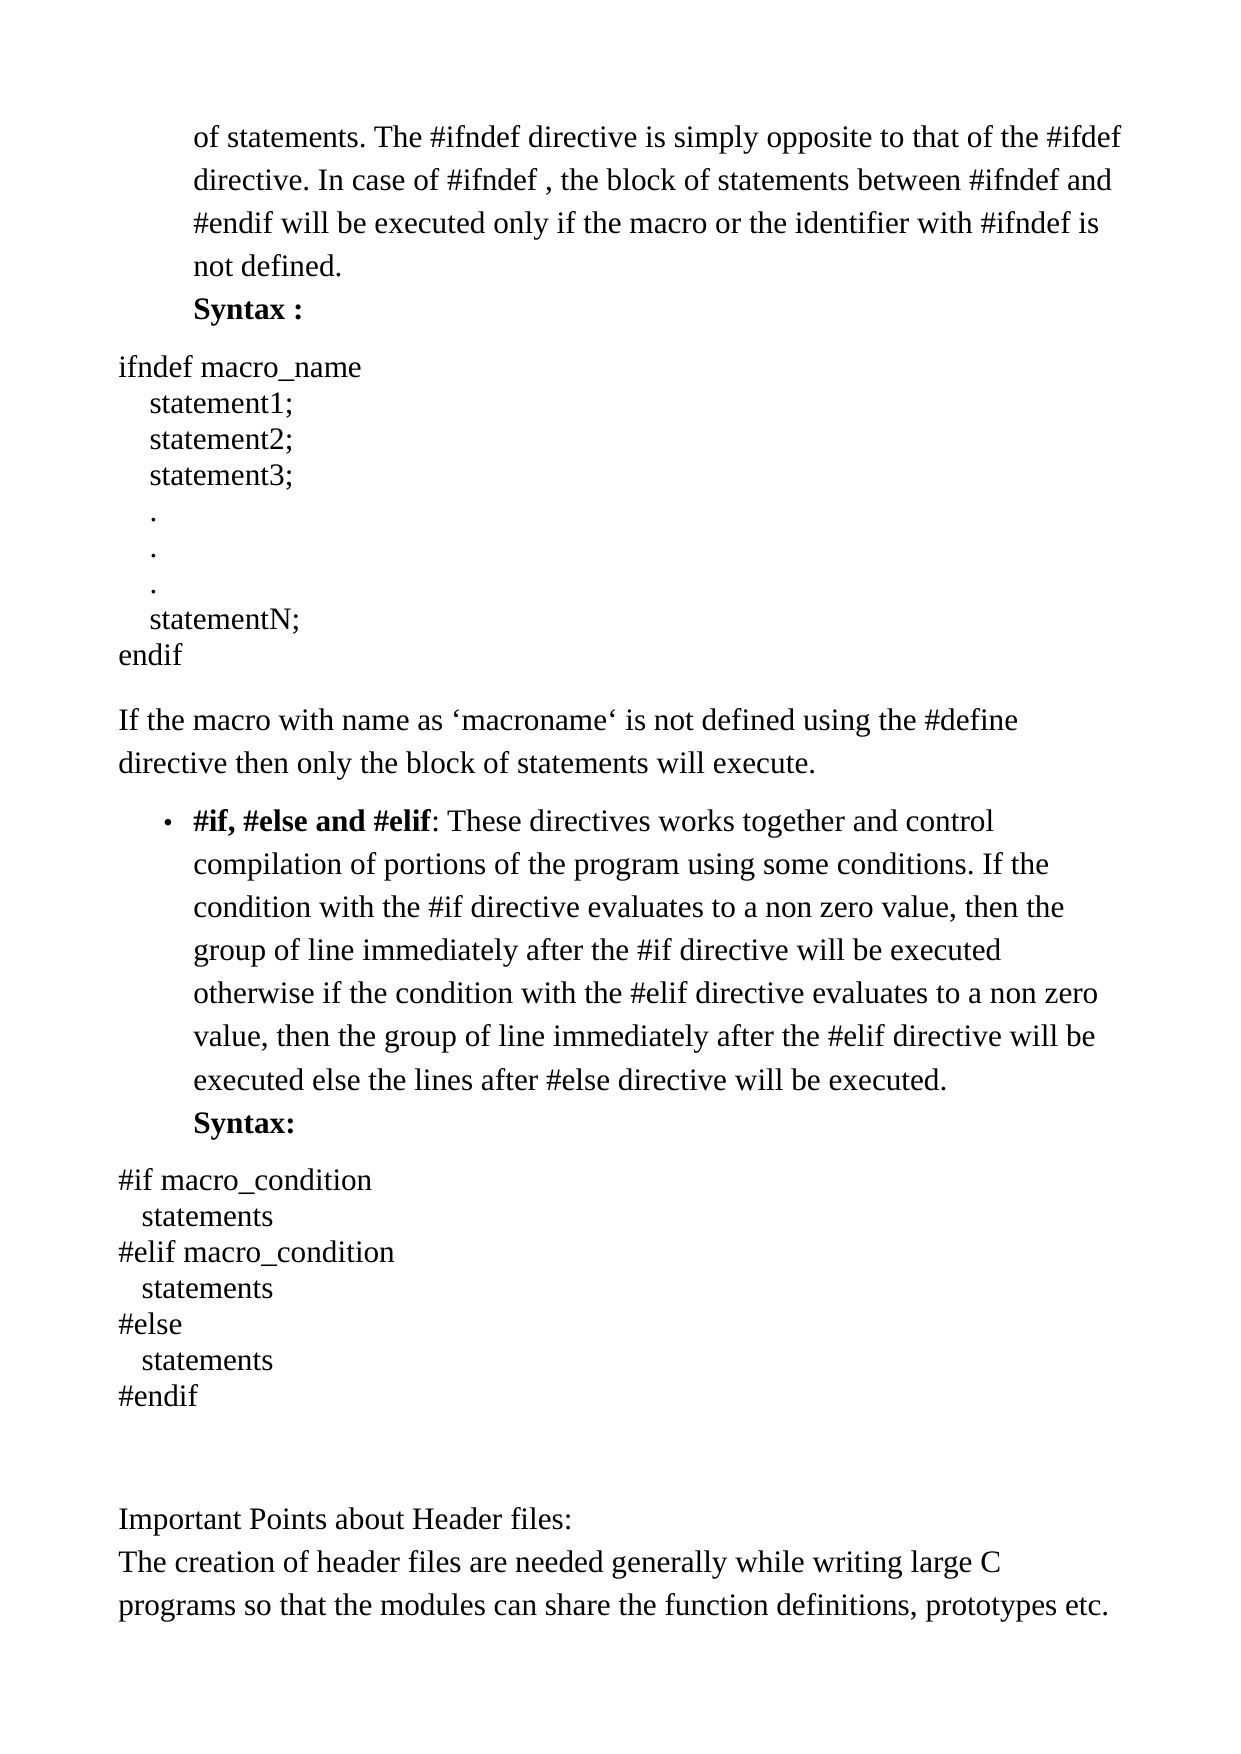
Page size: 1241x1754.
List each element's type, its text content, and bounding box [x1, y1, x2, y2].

text statements [118, 1198, 1122, 1233]
text #if macro_condition [118, 1162, 1122, 1198]
text statement3; [118, 456, 1122, 492]
list of statements. The #ifndef directive is simply opposite to that of the #ifdef directive. In case of #ifndef , the block of statements between #ifndef and #endif will be executed only if the macro or the identifier with #ifndef is not defined. Syntax : [164, 118, 1122, 327]
text statementN; [118, 600, 1122, 636]
text statement2; [118, 420, 1122, 456]
text statements [118, 1341, 1122, 1377]
text . [118, 528, 1122, 564]
text endif [118, 636, 1122, 672]
text If the macro with name as ‘macroname‘ is not defined using the #define directive then only the block of statements will execute. [118, 701, 1122, 780]
text #elif macro_condition [118, 1233, 1122, 1269]
text . [118, 492, 1122, 528]
text . [118, 564, 1122, 600]
text #endif [118, 1377, 1122, 1413]
text #else [118, 1305, 1122, 1341]
text statement1; [118, 384, 1122, 420]
list #if, #else and #elif: These directives works together and control compilation of portions of the program using some conditions. If the condition with the #if directive evaluates to a non zero value, then the group of line immediately after the #if directive will be executed otherwise if the condition with the #elif directive evaluates to a non zero value, then the group of line immediately after the #elif directive will be executed else the lines after #else directive will be executed. Syntax: [164, 802, 1122, 1140]
text Important Points about Header files: The creation of header files are needed generally while writing large C programs so that the modules can share the function definitions, prototypes etc. [118, 1500, 1122, 1623]
text statements [118, 1269, 1122, 1305]
text ifndef macro_name [118, 348, 1122, 384]
